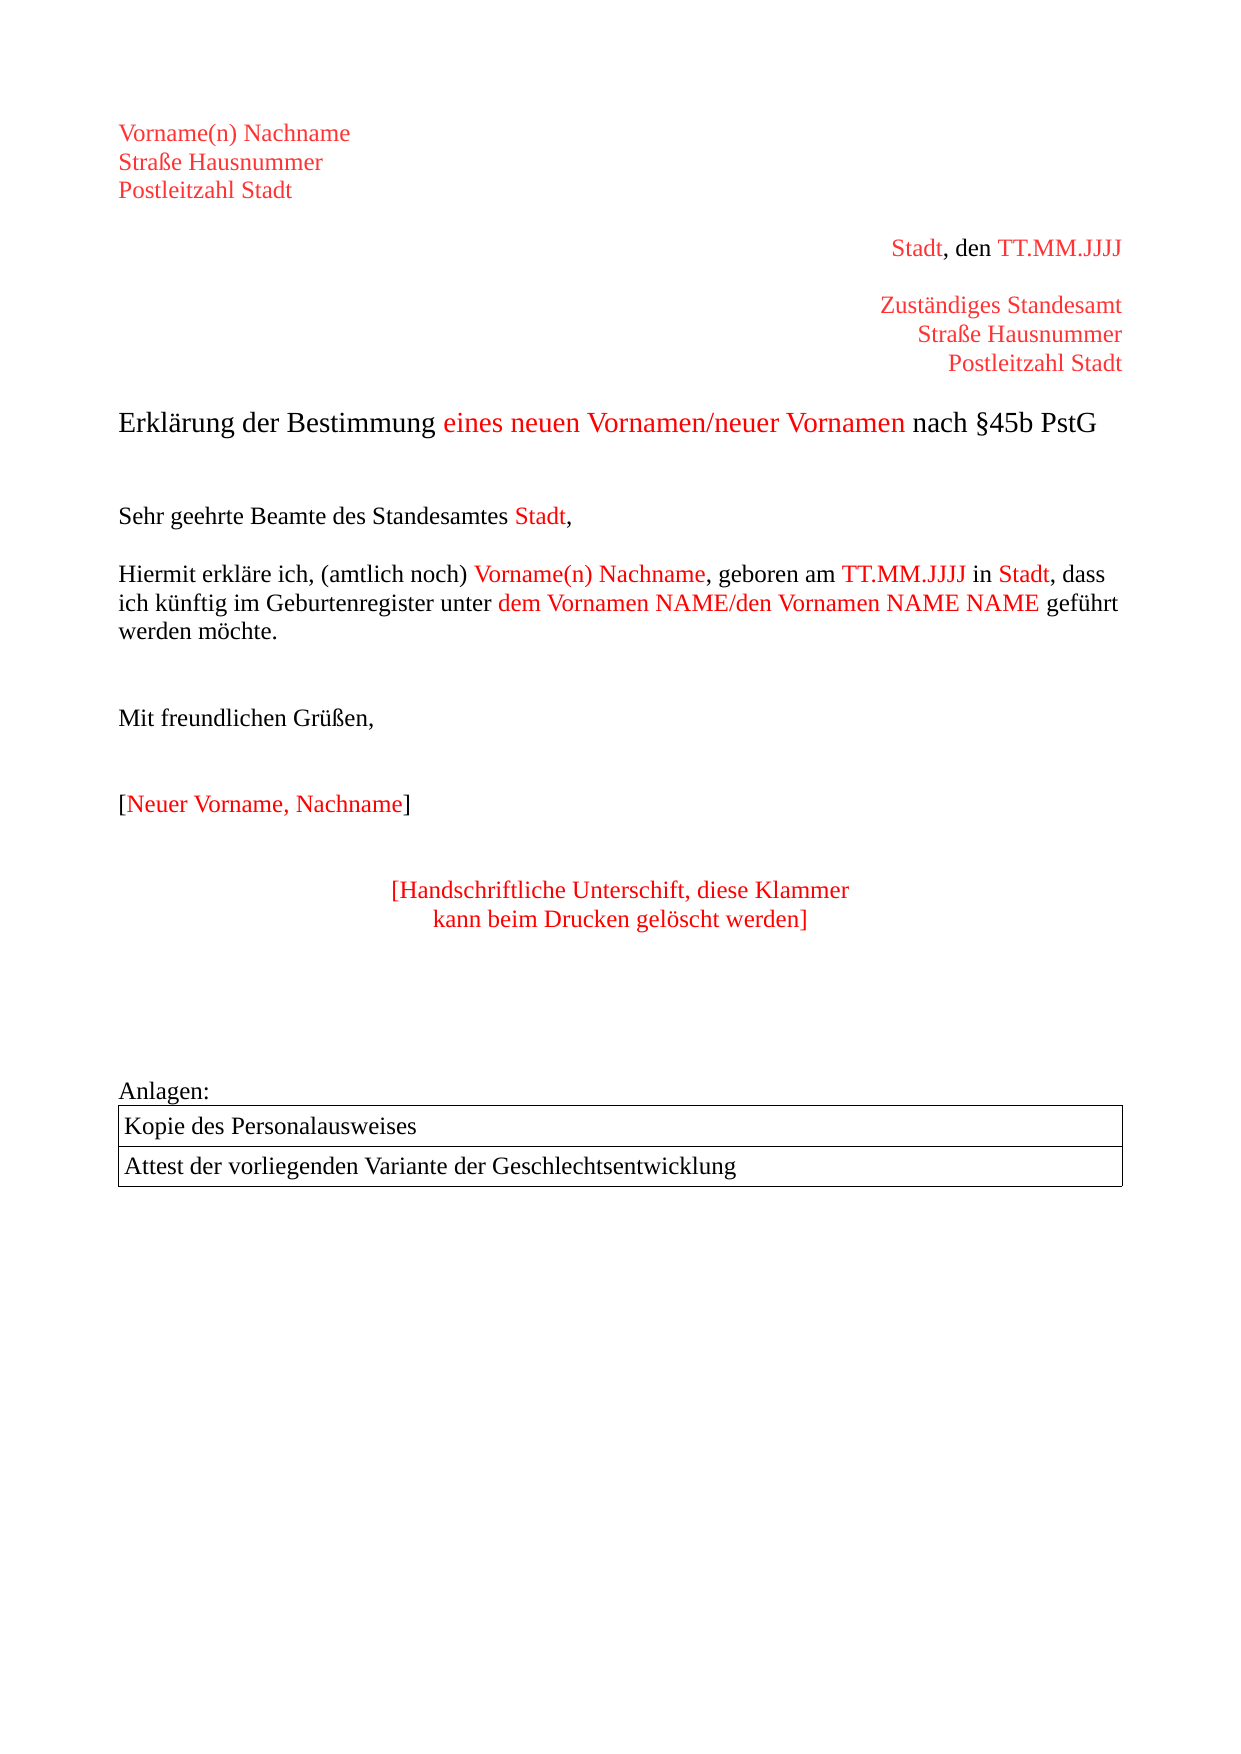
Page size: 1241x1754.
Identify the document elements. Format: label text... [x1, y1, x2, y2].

text Stadt, den TT.MM.JJJJ [118, 233, 1122, 262]
text Sehr geehrte Beamte des Standesamtes Stadt, [118, 501, 1122, 530]
text Vorname(n) Nachname [118, 118, 1122, 147]
text Postleitzahl Stadt [118, 176, 1122, 204]
text Postleitzahl Stadt [118, 348, 1122, 377]
table_cell Attest der vorliegenden Variante der Geschlechtsentwicklung [119, 1147, 1122, 1186]
text Straße Hausnummer [118, 147, 1122, 176]
text Anlagen: [118, 1076, 1122, 1105]
text Hiermit erkläre ich, (amtlich noch) Vorname(n) Nachname, geboren am TT.MM.JJJJ in Stadt, dass ich künftig im Geburtenregister unter dem Vornamen NAME/den Vornamen NAME NAME geführt werden möchte. [118, 559, 1122, 645]
text Zuständiges Standesamt [118, 291, 1122, 319]
text kann beim Drucken gelöscht werden] [118, 904, 1122, 933]
table_header Kopie des Personalausweises [119, 1106, 1122, 1146]
text [Neuer Vorname, Nachname] [118, 789, 1122, 818]
text [Handschriftliche Unterschift, diese Klammer [118, 875, 1122, 904]
text Mit freundlichen Grüßen, [118, 703, 1122, 731]
text Erklärung der Bestimmung eines neuen Vornamen/neuer Vornamen nach §45b PstG [118, 406, 1122, 439]
text Straße Hausnummer [118, 319, 1122, 348]
